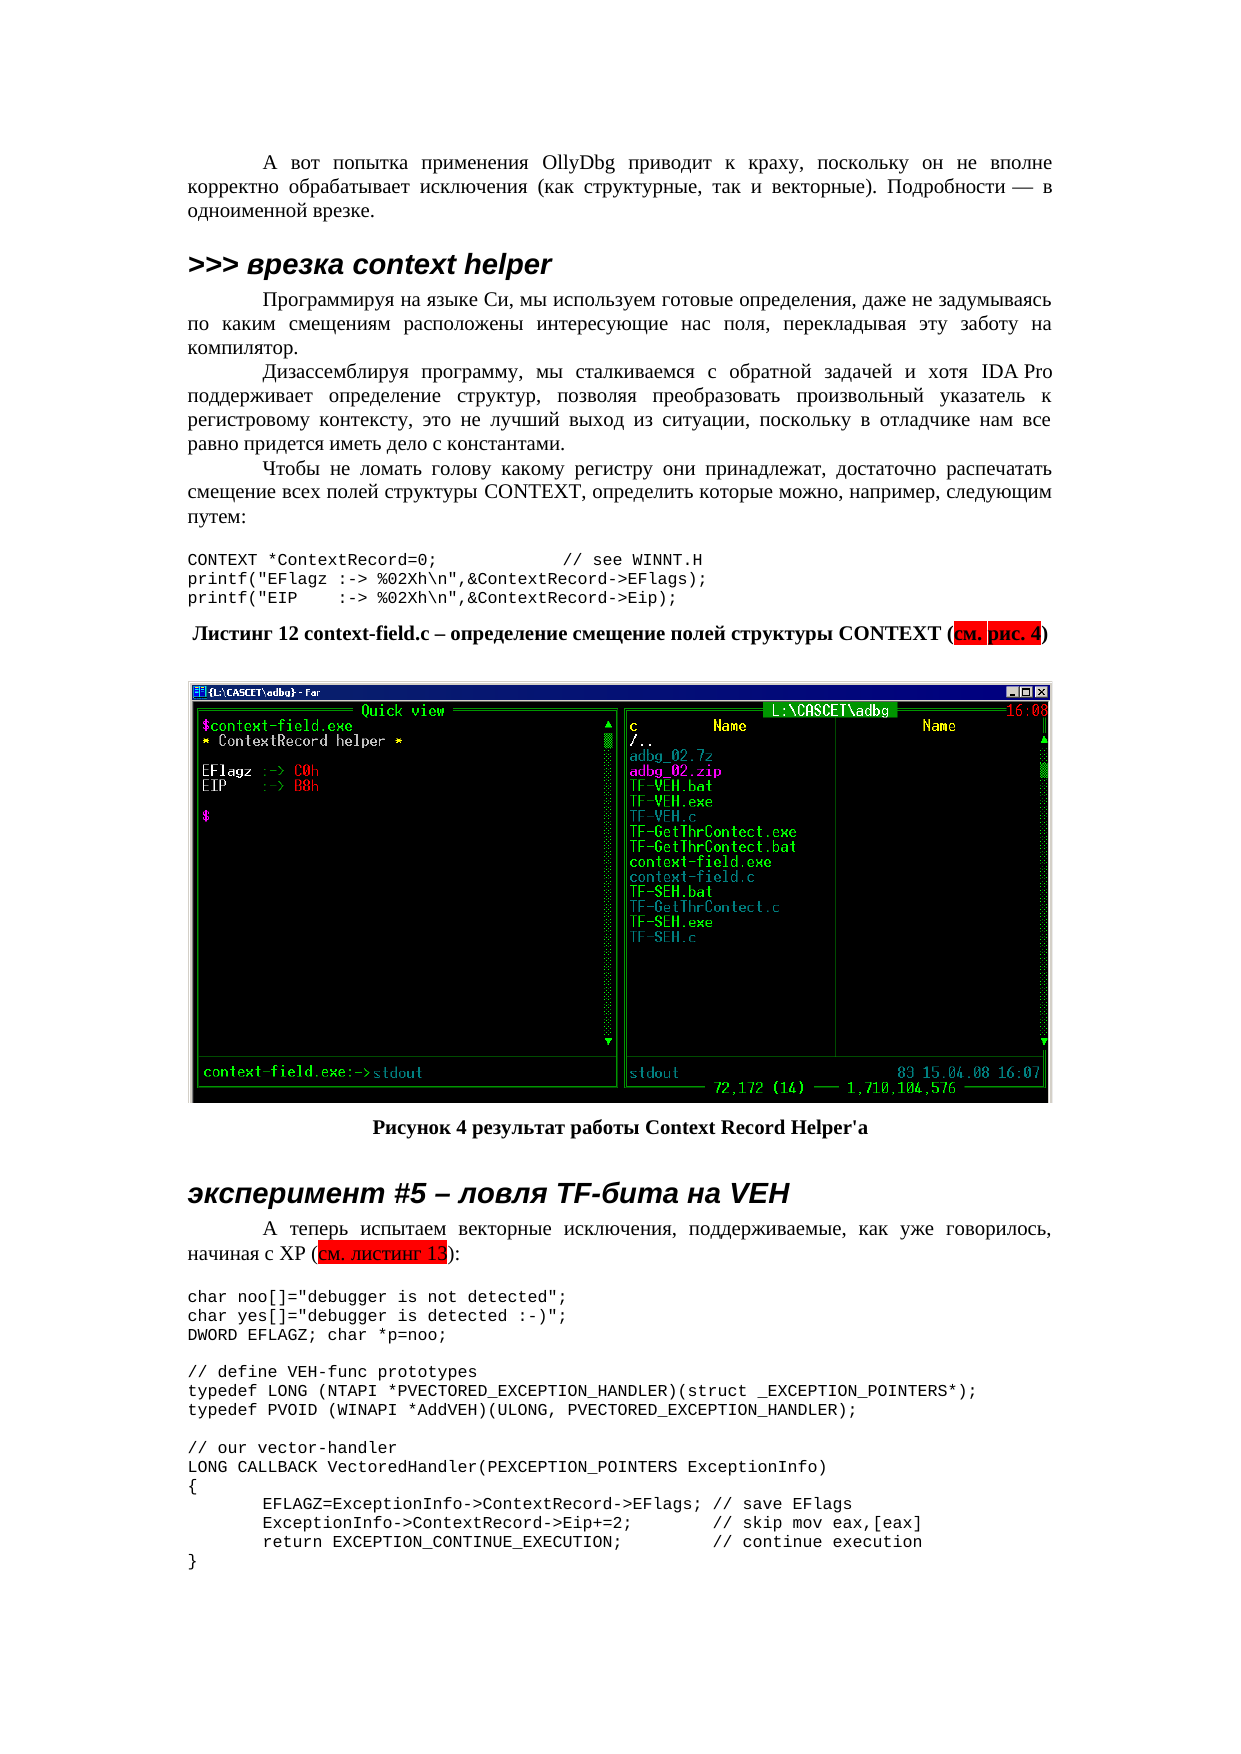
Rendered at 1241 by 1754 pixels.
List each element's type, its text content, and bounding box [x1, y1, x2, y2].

text } [187, 1552, 1053, 1571]
text printf("EFlagz :-> %02Xh\n",&ContextRecord->EFlags); [187, 571, 1053, 589]
text Программируя на языке Си, мы используем готовые определения, даже не задумываясь по каким смещениям расположены интересующие нас поля, перекладывая эту заботу на компилятор. [187, 287, 1053, 359]
text ExceptionInfo->ContextRecord->Eip+=2; // skip mov eax,[eax] [187, 1515, 1053, 1534]
text Дизассемблируя программу, мы сталкиваемся с обратной задачей и хотя IDA Pro поддерживает определение структур, позволяя преобразовать произвольный указатель к регистровому контексту, это не лучший выход из ситуации, поскольку в отладчике нам все равно придется иметь дело с константами. [187, 359, 1053, 455]
text А теперь испытаем векторные исключения, поддерживаемые, как уже говорилось, начиная с XP (см. листинг 13): [187, 1216, 1053, 1264]
subtitle >>> врезка context helper [187, 247, 1053, 281]
text LONG CALLBACK VectoredHandler(PEXCEPTION_POINTERS ExceptionInfo) [187, 1458, 1053, 1477]
picture [188, 681, 1053, 1103]
text // our vector-handler [187, 1439, 1053, 1458]
subtitle эксперимент #5 – ловля TF-бита на VEH [187, 1177, 1053, 1210]
text printf("EIP :-> %02Xh\n",&ContextRecord->Eip); [187, 589, 1053, 608]
text DWORD EFLAGZ; char *p=noo; [187, 1326, 1053, 1345]
text Рисунок 4 результат работы Context Record Helper'a [187, 1115, 1053, 1139]
text { [187, 1477, 1053, 1496]
text А вот попытка применения OllyDbg приводит к краху, поскольку он не вполне корректно обрабатывает исключения (как структурные, так и векторные). Подробности — в одноименной врезке. [187, 150, 1053, 222]
text return EXCEPTION_CONTINUE_EXECUTION; // continue execution [187, 1534, 1053, 1552]
text typedef LONG (NTAPI *PVECTORED_EXCEPTION_HANDLER)(struct _EXCEPTION_POINTERS*); [187, 1383, 1053, 1402]
text Листинг 12 context-field.c – определение смещение полей структуры CONTEXT (см. рис. 4) [187, 621, 1053, 645]
text Чтобы не ломать голову какому регистру они принадлежат, достаточно распечатать смещение всех полей структуры CONTEXT, определить которые можно, например, следующим путем: [187, 455, 1053, 528]
text CONTEXT *ContextRecord=0; // see WINNT.H [187, 552, 1053, 571]
text typedef PVOID (WINAPI *AddVEH)(ULONG, PVECTORED_EXCEPTION_HANDLER); [187, 1402, 1053, 1421]
text // define VEH-func prototypes [187, 1364, 1053, 1383]
text char noo[]="debugger is not detected"; [187, 1288, 1053, 1307]
text EFLAGZ=ExceptionInfo->ContextRecord->EFlags; // save EFlags [187, 1496, 1053, 1515]
text char yes[]="debugger is detected :-)"; [187, 1307, 1053, 1326]
